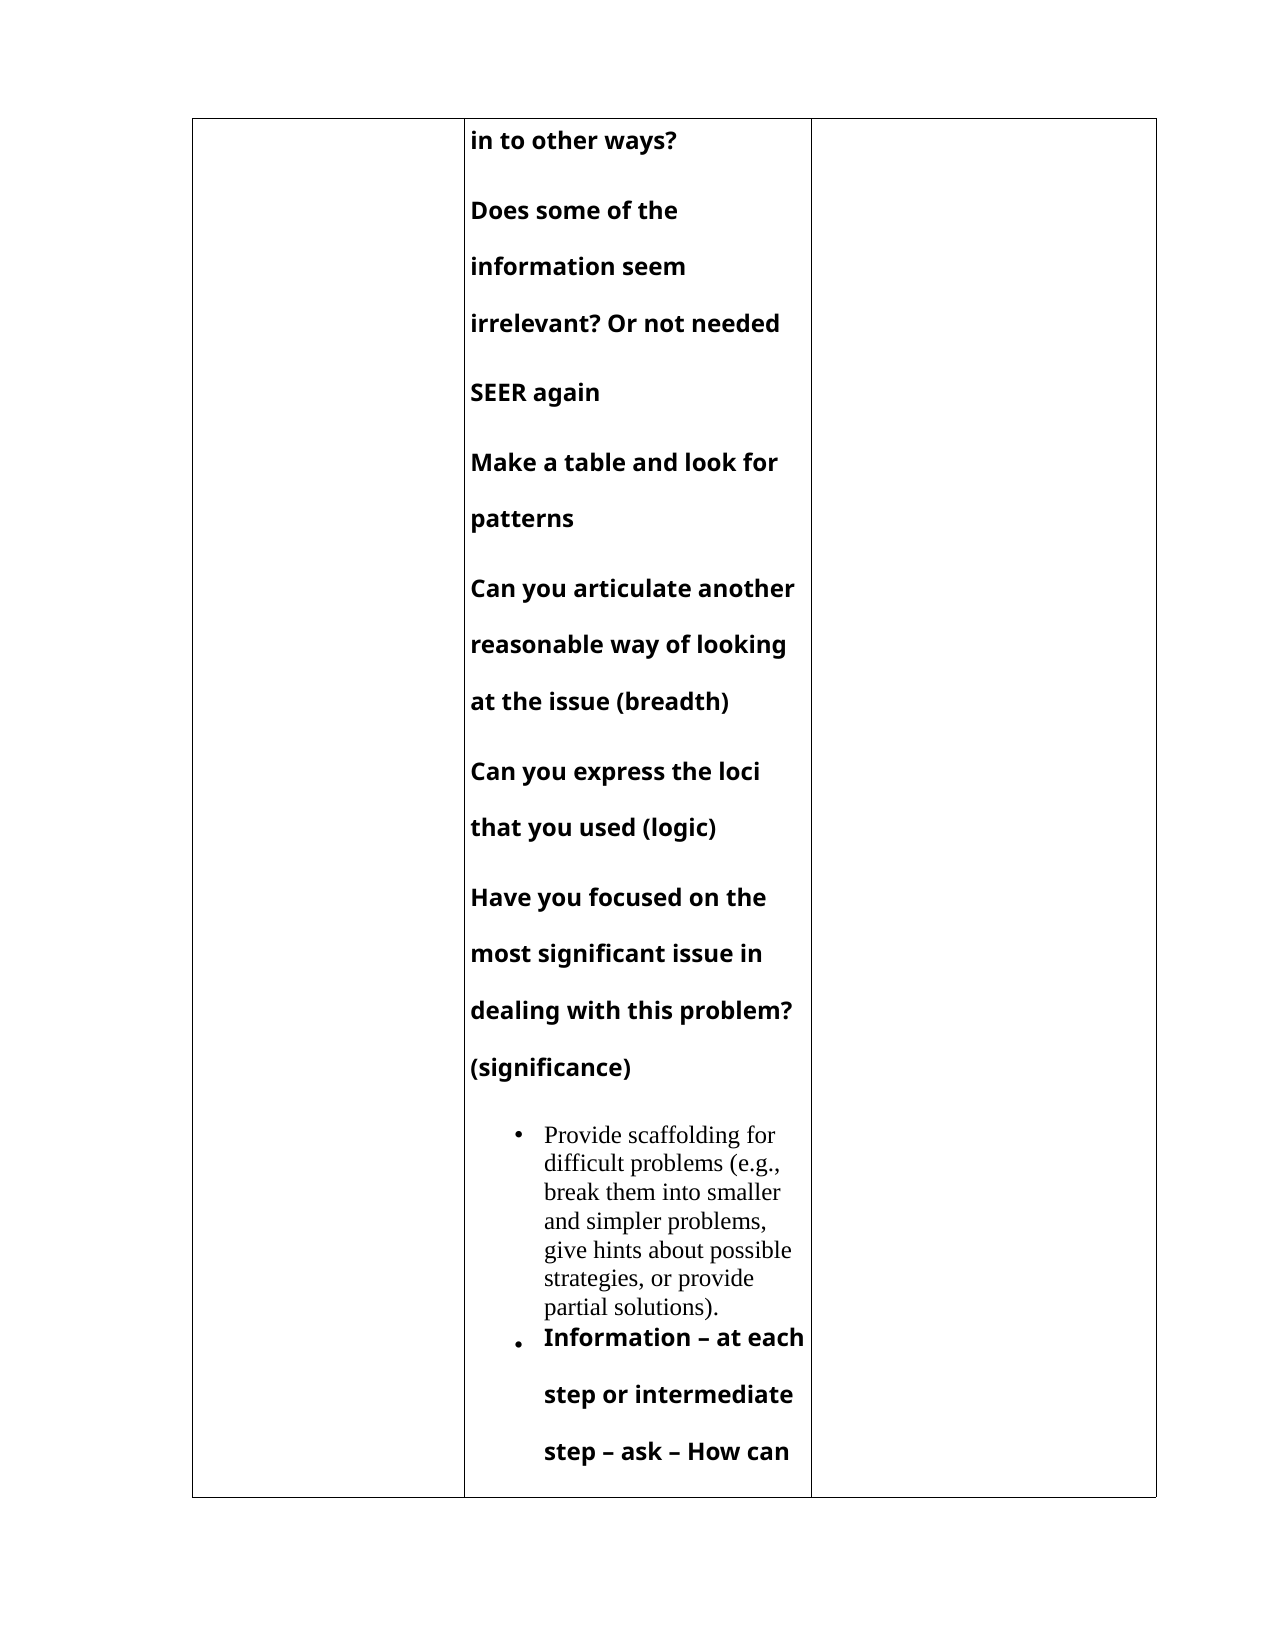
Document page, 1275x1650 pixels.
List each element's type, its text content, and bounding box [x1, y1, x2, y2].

table_cell [193, 119, 464, 1497]
table_cell [812, 119, 1156, 1497]
table_cell in to other ways? Does some of the information seem irrelevant? Or not needed SEER again Make a table and look for patterns Can you articulate another reasonable way of looking at the issue (breadth) Can you express the loci that you used (logic) Have you focused on the most significant issue in dealing with this problem? (significance) Provide scaffolding for difficult problems (e.g., break them into smaller and simpler problems, give hints about possible strategies, or provide partial solutions). Information – at each step or intermediate step – ask – How can [465, 119, 811, 1497]
